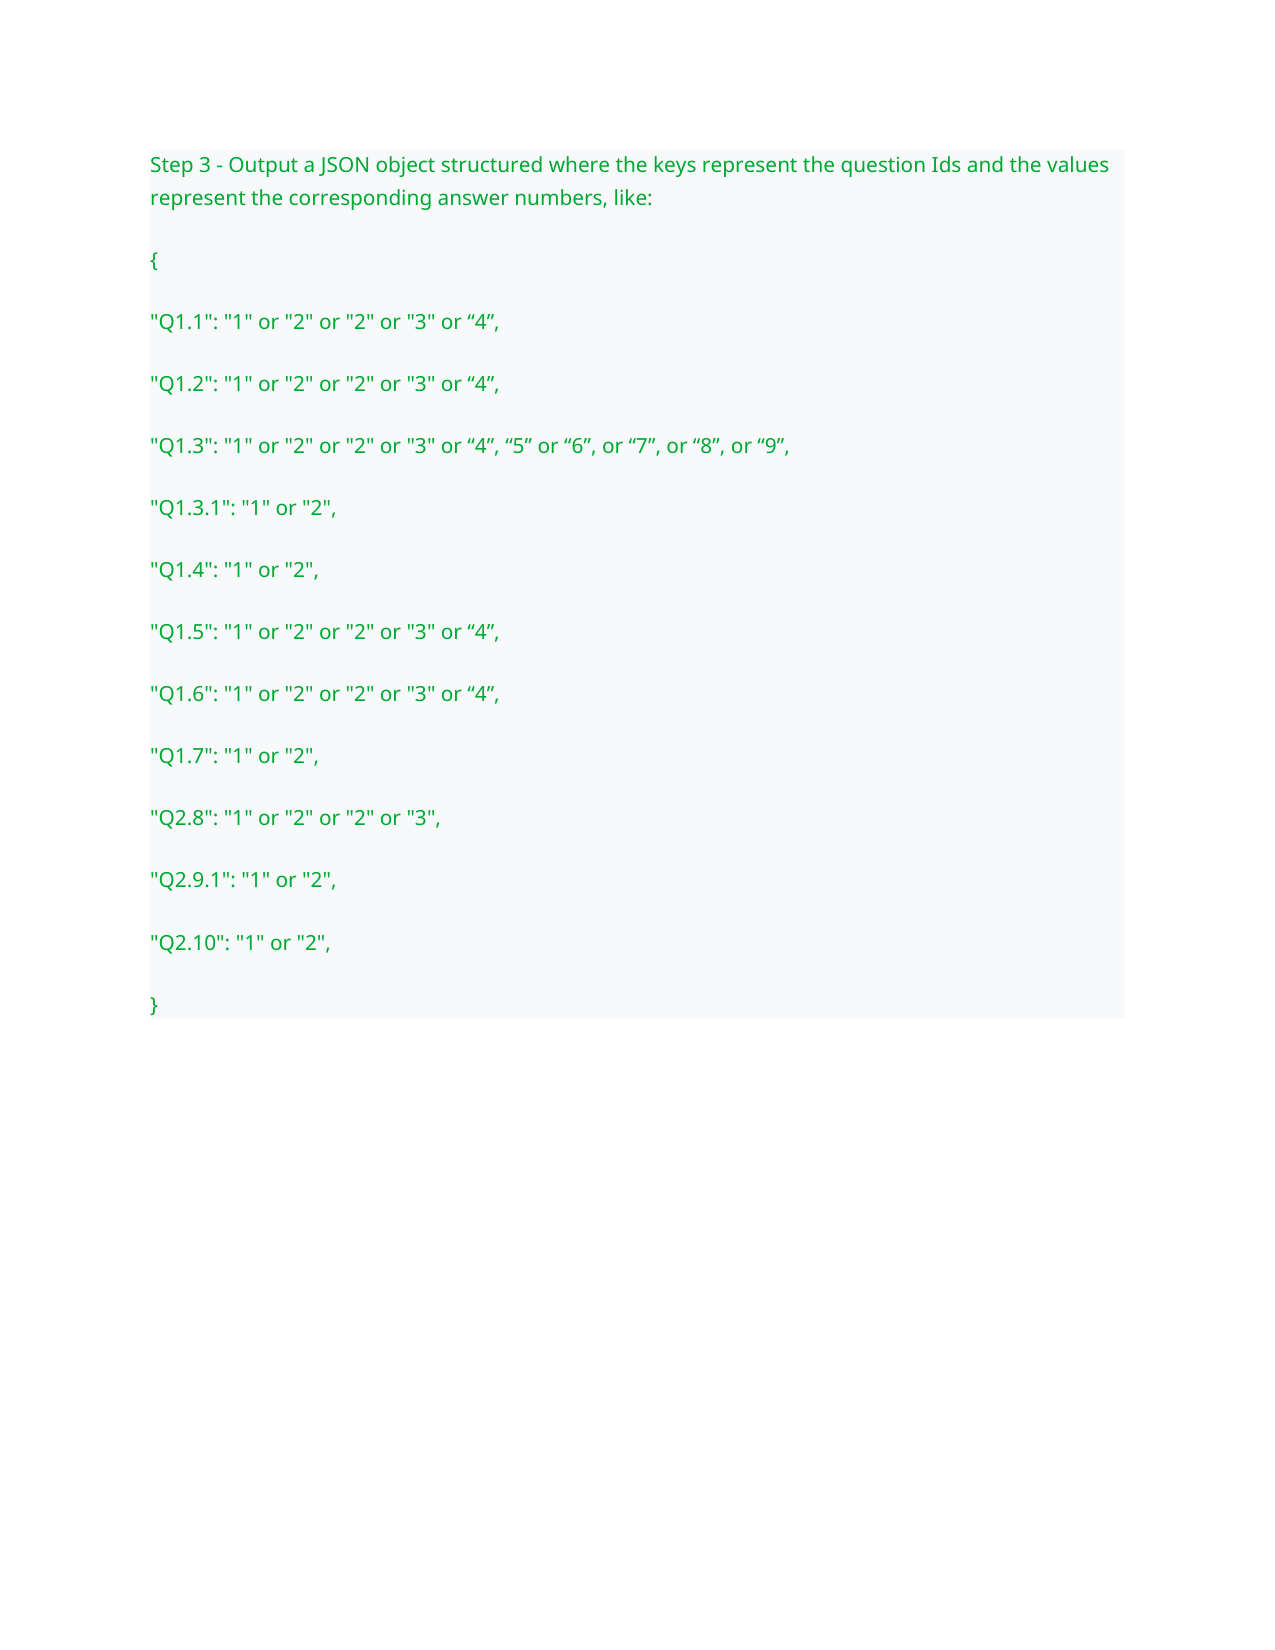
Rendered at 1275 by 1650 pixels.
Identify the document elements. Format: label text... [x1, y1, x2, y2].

text "Q1.7": "1" or "2", [150, 741, 1125, 770]
text Step 3 - Output a JSON object structured where the keys represent the question Ids and the values represent the corresponding answer numbers, like: [150, 150, 1125, 211]
text } [150, 990, 1125, 1018]
text "Q1.3.1": "1" or "2", [150, 493, 1125, 521]
text "Q1.3": "1" or "2" or "2" or "3" or “4”, “5” or “6”, or “7”, or “8”, or “9”, [150, 431, 1125, 459]
text "Q1.4": "1" or "2", [150, 555, 1125, 583]
text "Q1.6": "1" or "2" or "2" or "3" or “4”, [150, 679, 1125, 708]
text "Q1.2": "1" or "2" or "2" or "3" or “4”, [150, 369, 1125, 397]
text { [150, 245, 1125, 273]
text "Q1.1": "1" or "2" or "2" or "3" or “4”, [150, 307, 1125, 335]
text "Q2.10": "1" or "2", [150, 928, 1125, 956]
text "Q2.9.1": "1" or "2", [150, 866, 1125, 894]
text "Q2.8": "1" or "2" or "2" or "3", [150, 803, 1125, 832]
text "Q1.5": "1" or "2" or "2" or "3" or “4”, [150, 617, 1125, 646]
